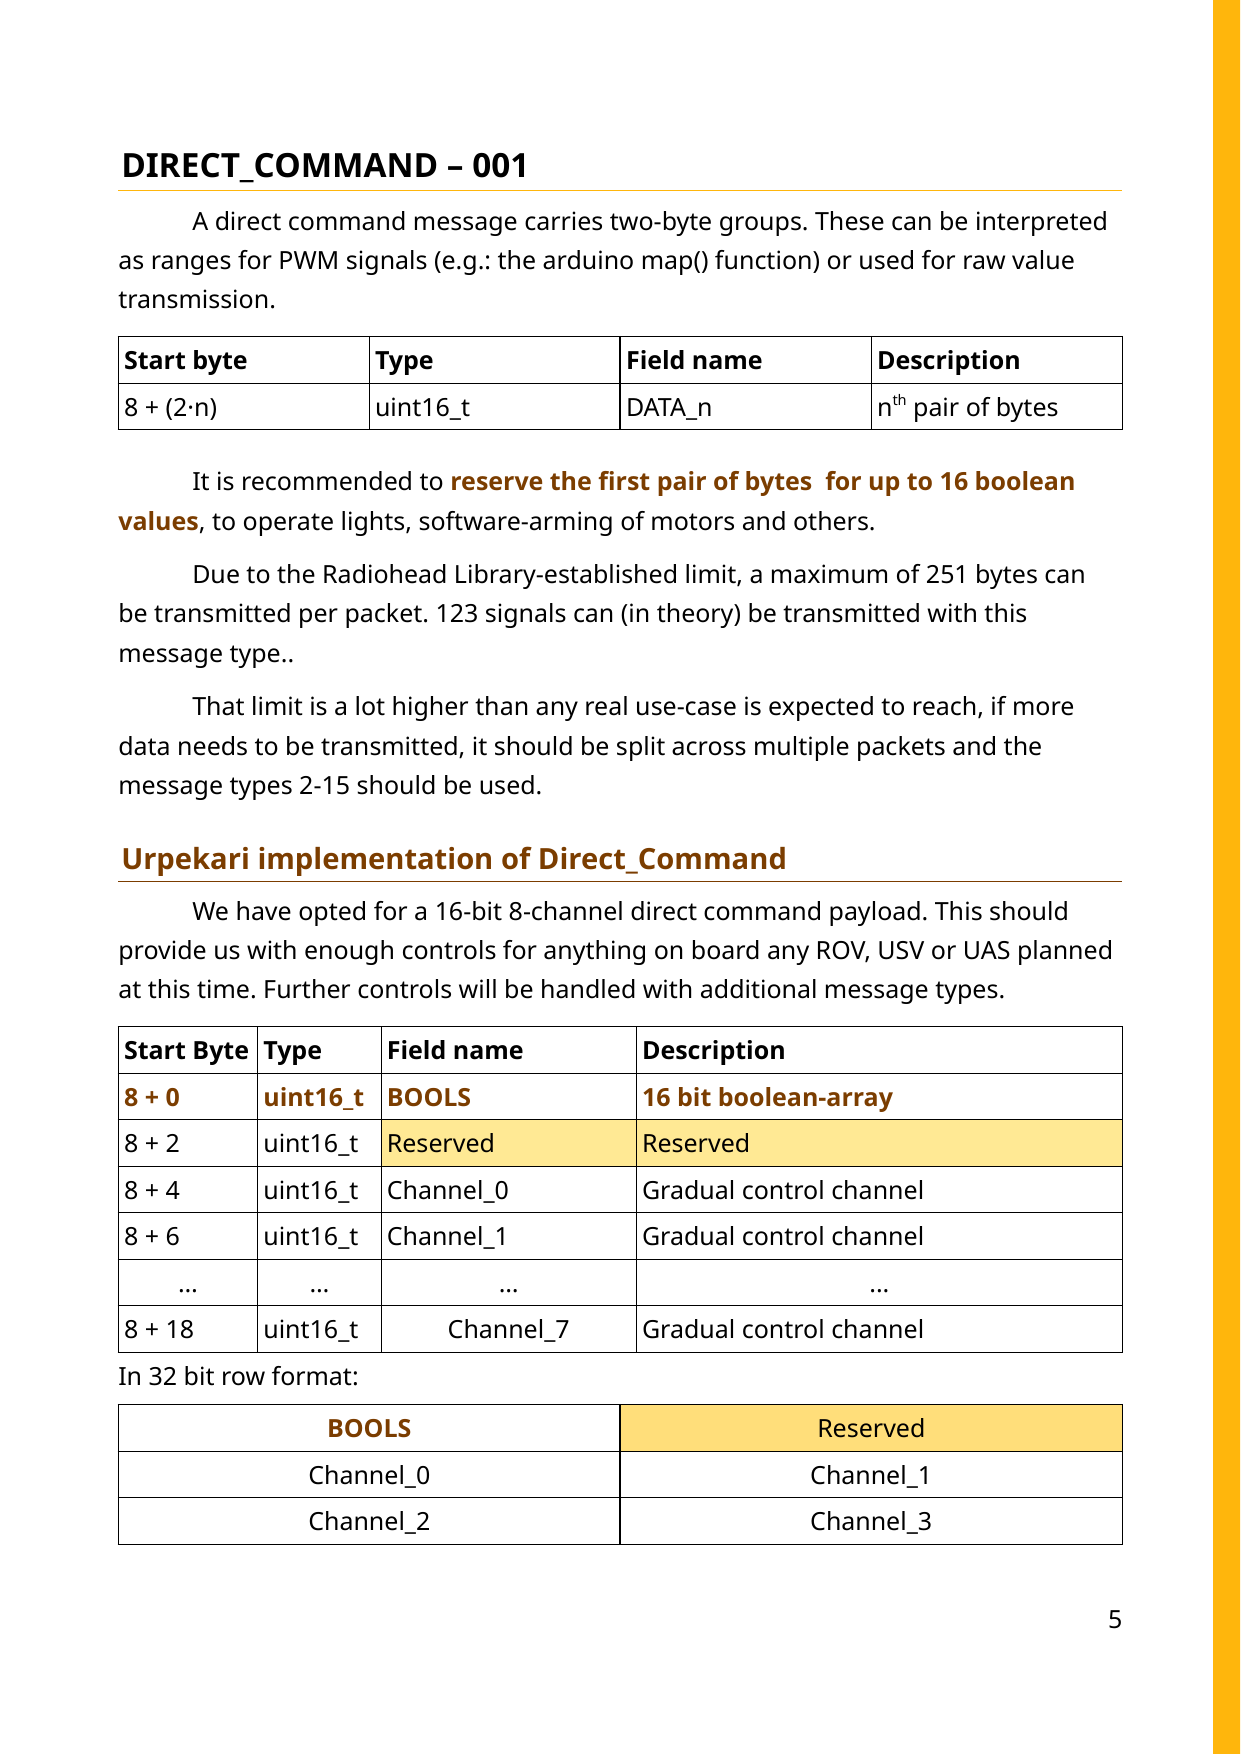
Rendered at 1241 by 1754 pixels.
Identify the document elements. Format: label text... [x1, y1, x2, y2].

table_cell 8 + 18 [119, 1306, 257, 1352]
text A direct command message carries two-byte groups. These can be interpreted as ranges for PWM signals (e.g.: the arduino map() function) or used for raw value transmission. [118, 204, 1122, 316]
text Due to the Radiohead Library-established limit, a maximum of 251 bytes can be transmitted per packet. 123 signals can (in theory) be transmitted with this message type.. [118, 557, 1122, 669]
table_header Type [258, 1027, 381, 1072]
table_header Start byte [119, 337, 369, 382]
table_cell uint16_t [258, 1167, 381, 1212]
table_cell 8 + 4 [119, 1167, 257, 1212]
table_cell nth pair of bytes [872, 384, 1122, 429]
table_cell … [382, 1260, 636, 1305]
table_header Field name [382, 1027, 636, 1072]
table_cell 8 + 6 [119, 1213, 257, 1259]
text In 32 bit row format: [118, 1359, 1122, 1393]
table_cell Channel_3 [621, 1498, 1122, 1544]
text It is recommended to reserve the first pair of bytes for up to 16 boolean values, to operate lights, software-arming of motors and others. [118, 464, 1122, 537]
table_cell Gradual control channel [637, 1167, 1122, 1212]
text We have opted for a 16-bit 8-channel direct command payload. This should provide us with enough controls for anything on board any ROV, USV or UAS planned at this time. Further controls will be handled with additional message types. [118, 894, 1122, 1006]
table_cell uint16_t [258, 1120, 381, 1166]
table_cell ... [637, 1260, 1122, 1305]
table_cell 16 bit boolean-array [637, 1074, 1122, 1119]
table_cell 8 + 0 [119, 1074, 257, 1119]
table_cell uint16_t [370, 384, 619, 429]
table_cell Channel_0 [119, 1452, 619, 1497]
table_header Type [370, 337, 619, 382]
subtitle DIRECT_COMMAND – 001 [118, 139, 1122, 190]
table_header Field name [621, 337, 871, 382]
table_header BOOLS [119, 1405, 619, 1451]
table_header Reserved [621, 1405, 1122, 1451]
table_cell 8 + 2 [119, 1120, 257, 1166]
subtitle Urpekari implementation of Direct_Command [118, 836, 1122, 881]
table_cell Gradual control channel [637, 1306, 1122, 1352]
table_cell 8 + (2·n) [119, 384, 369, 429]
table_cell Channel_1 [382, 1213, 636, 1259]
table_header Description [872, 337, 1122, 382]
table_cell Reserved [637, 1120, 1122, 1166]
table_cell uint16_t [258, 1306, 381, 1352]
table_cell uint16_t [258, 1074, 381, 1119]
table_header Description [637, 1027, 1122, 1072]
table_cell Channel_1 [621, 1452, 1122, 1497]
table_cell DATA_n [621, 384, 871, 429]
table_cell … [119, 1260, 257, 1305]
table_cell Gradual control channel [637, 1213, 1122, 1259]
table_cell Channel_7 [382, 1306, 636, 1352]
table_cell Reserved [382, 1120, 636, 1166]
table_header Start Byte [119, 1027, 257, 1072]
table_cell BOOLS [382, 1074, 636, 1119]
table_cell uint16_t [258, 1213, 381, 1259]
table_cell Channel_2 [119, 1498, 619, 1544]
table_cell … [258, 1260, 381, 1305]
table_cell Channel_0 [382, 1167, 636, 1212]
text That limit is a lot higher than any real use-case is expected to reach, if more data needs to be transmitted, it should be split across multiple packets and the message types 2-15 should be used. [118, 689, 1122, 801]
